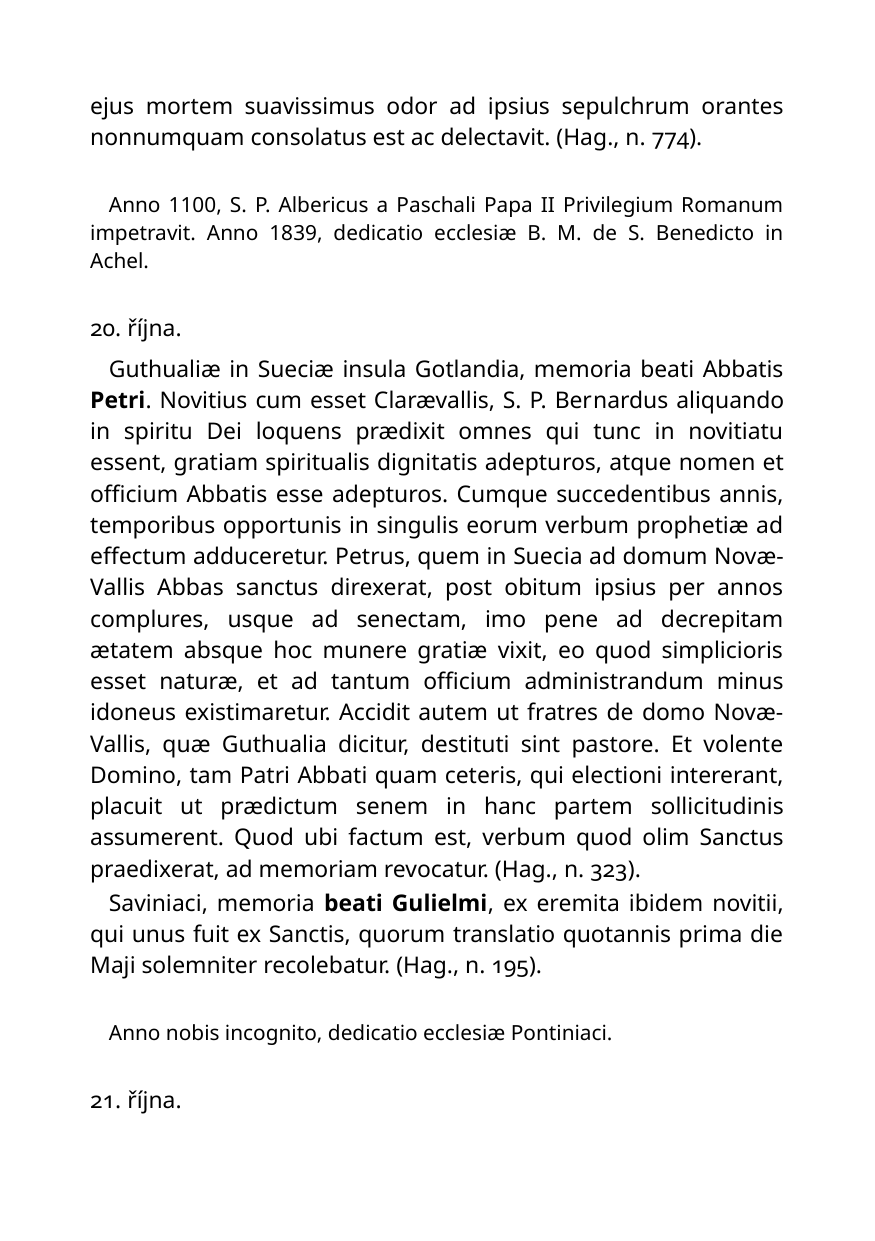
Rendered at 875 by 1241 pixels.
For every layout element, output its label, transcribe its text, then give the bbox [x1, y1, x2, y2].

text Saviniaci, memoria beati Gulielmi, ex eremita ibidem novitii, qui unus fuit ex Sanctis, quorum translatio quotannis prima die Maji solemniter recolebatur. (Hag., n. 195). [90, 887, 784, 981]
text 21. října. [90, 1084, 784, 1115]
text 20. října. [90, 312, 784, 344]
text Guthualiæ in Sueciæ insula Gotlandia, memoria beati Abbatis Petri. Novitius cum esset Clarævallis, S. P. Ber­nardus aliquando in spiritu Dei loquens prædixit omnes qui tunc in novitiatu essent, gratiam spiritualis dignitatis adeptu­ros, atque nomen et officium Abbatis esse adepturos. Cumque succedentibus annis, temporibus opportunis in singulis eorum verbum prophetiæ ad effectum adduceretur. Petrus, quem in Suecia ad domum Novæ-Vallis Abbas sanctus direxerat, post obitum ipsius per annos complures, usque ad senectam, imo pene ad decrepitam ætatem absque hoc munere gratiæ vixit, eo quod simplicioris esset naturæ, et ad tantum officium administrandum minus idoneus existimaretur. Accidit autem ut fratres de domo Novæ-Vallis, quæ Guthualia dicitur, destituti sint pastore. Et volente Domino, tam Patri Abbati quam ceteris, qui electioni intererant, placuit ut prædictum senem in hanc partem sollicitudinis assumerent. Quod ubi factum est, verbum quod olim Sanctus praedixerat, ad memoriam revocatur. (Hag., n. 323). [90, 353, 784, 884]
text Anno 1100, S. P. Albericus a Paschali Papa II Privilegium Romanum impetravit. Anno 1839, dedicatio ecclesiæ B. M. de S. Benedicto in Achel. [90, 190, 784, 275]
text Anno nobis incognito, dedicatio ecclesiæ Pontiniaci. [90, 1018, 784, 1046]
text ejus mortem suavissi­mus odor ad ipsius sepulchrum orantes nonnumquam con­solatus est ac delectavit. (Hag., n. 774). [90, 90, 784, 152]
